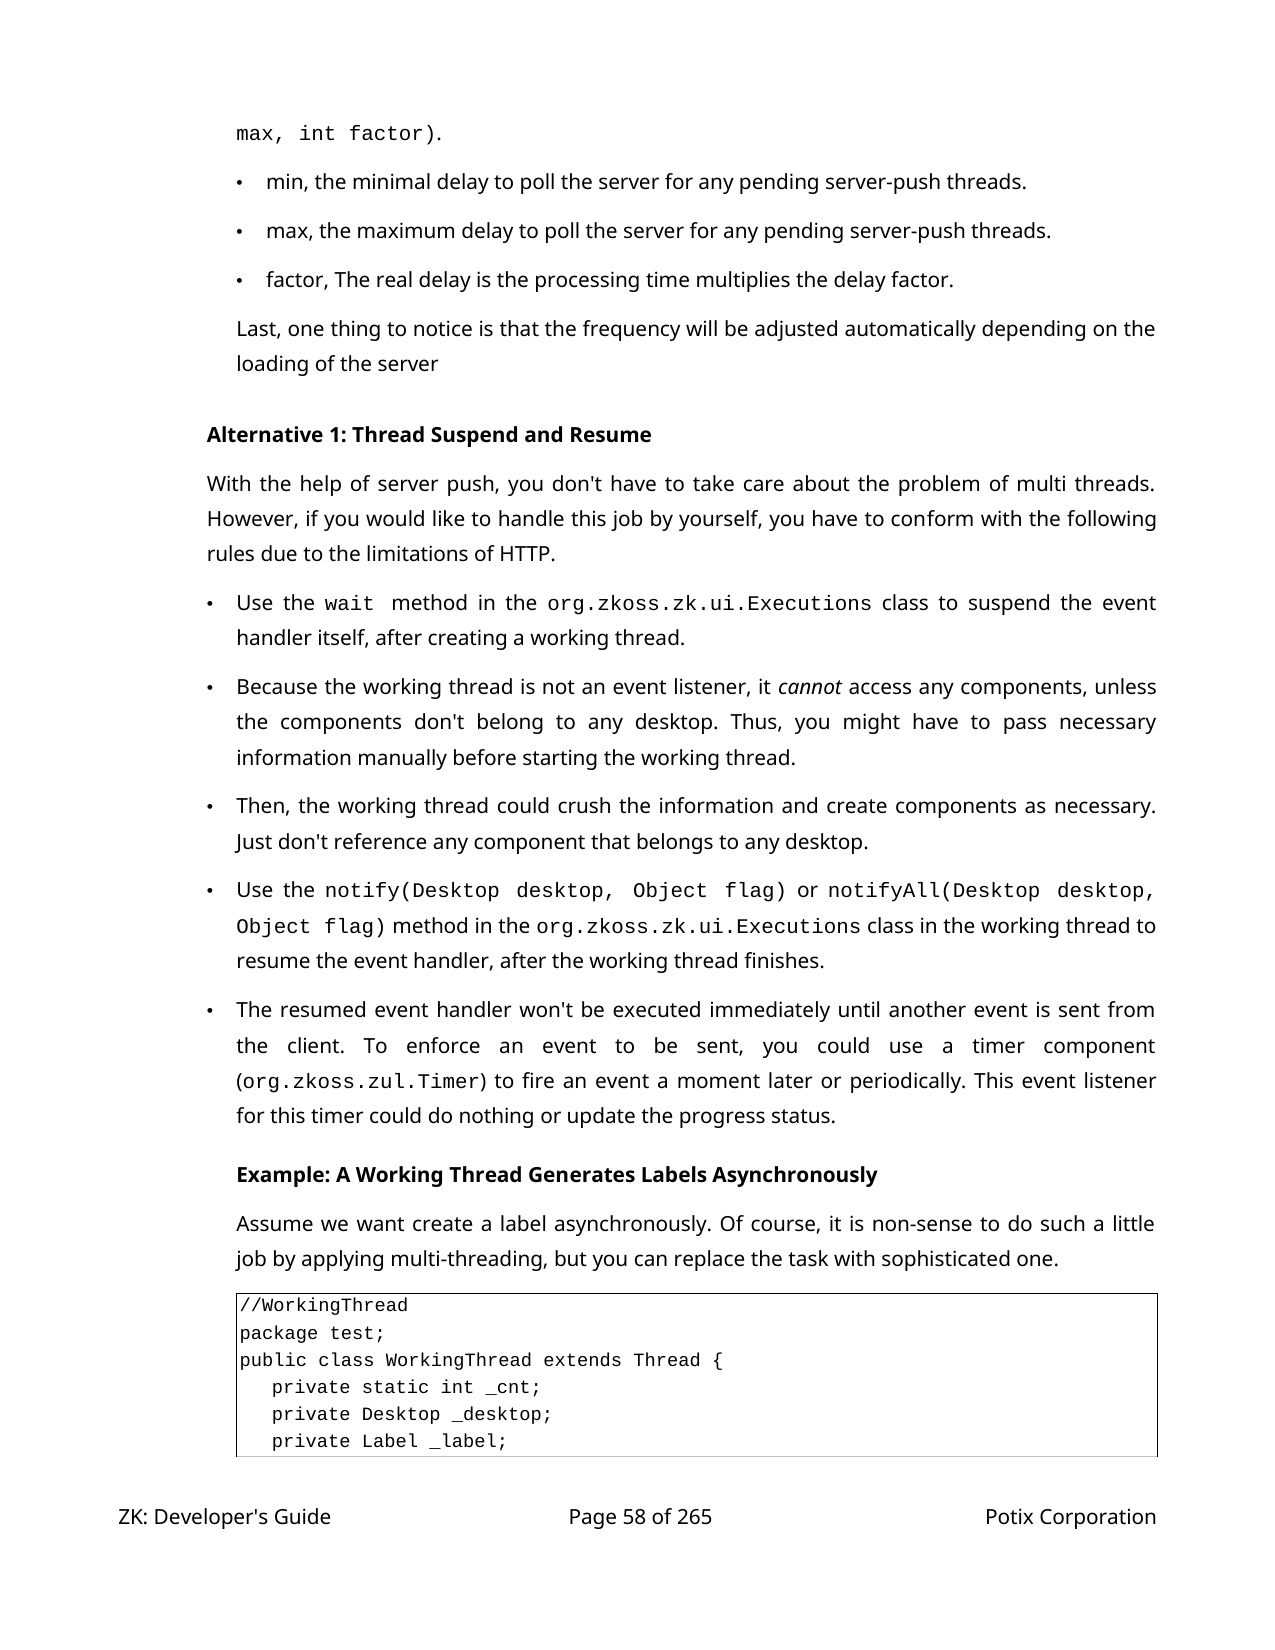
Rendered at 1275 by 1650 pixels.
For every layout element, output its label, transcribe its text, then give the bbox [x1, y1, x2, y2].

list The resumed event handler won't be executed immediately until another event is sent from the client. To enforce an event to be sent, you could use a timer component (org.zkoss.zul.Timer) to fire an event a moment later or periodically. This event listener for this timer could do nothing or update the progress status. [207, 996, 1157, 1130]
text private static int _cnt; [237, 1375, 1157, 1399]
list Because the working thread is not an event listener, it cannot access any components, unless the components don't belong to any desktop. Thus, you might have to pass necessary information manually before starting the working thread. [207, 672, 1157, 771]
text private Label _label; [237, 1429, 1157, 1456]
subtitle Example: A Working Thread Generates Labels Asynchronously [236, 1160, 1157, 1189]
text public class WorkingThread extends Thread { [237, 1348, 1157, 1372]
text With the help of server push, you don't have to take care about the problem of multi threads. However, if you would like to handle this job by yourself, you have to conform with the following rules due to the limitations of HTTP. [207, 469, 1157, 567]
text //WorkingThread [237, 1294, 1157, 1318]
subtitle Alternative 1: Thread Suspend and Resume [207, 420, 1157, 448]
text private Desktop _desktop; [237, 1402, 1157, 1426]
list min, the minimal delay to poll the server for any pending server-push threads. [236, 167, 1157, 196]
list Use the notify(Desktop desktop, Object flag) or notifyAll(Desktop desktop, Object flag) method in the org.zkoss.zk.ui.Executions class in the working thread to resume the event handler, after the working thread finishes. [207, 876, 1157, 975]
text package test; [237, 1321, 1157, 1345]
list max, the maximum delay to poll the server for any pending server-push threads. [236, 216, 1157, 244]
list Then, the working thread could crush the information and create components as necessary. Just don't reference any component that belongs to any desktop. [207, 792, 1157, 855]
text Last, one thing to notice is that the frequency will be adjusted automatically depending on the loading of the server [236, 314, 1157, 377]
list Use the wait method in the org.zkoss.zk.ui.Executions class to suspend the event handler itself, after creating a working thread. [207, 588, 1157, 652]
text max, int factor). [236, 118, 1157, 147]
list factor, The real delay is the processing time multiplies the delay factor. [236, 265, 1157, 293]
text Assume we want create a label asynchronously. Of course, it is non-sense to do such a little job by applying multi-threading, but you can replace the task with sophisticated one. [236, 1209, 1157, 1273]
